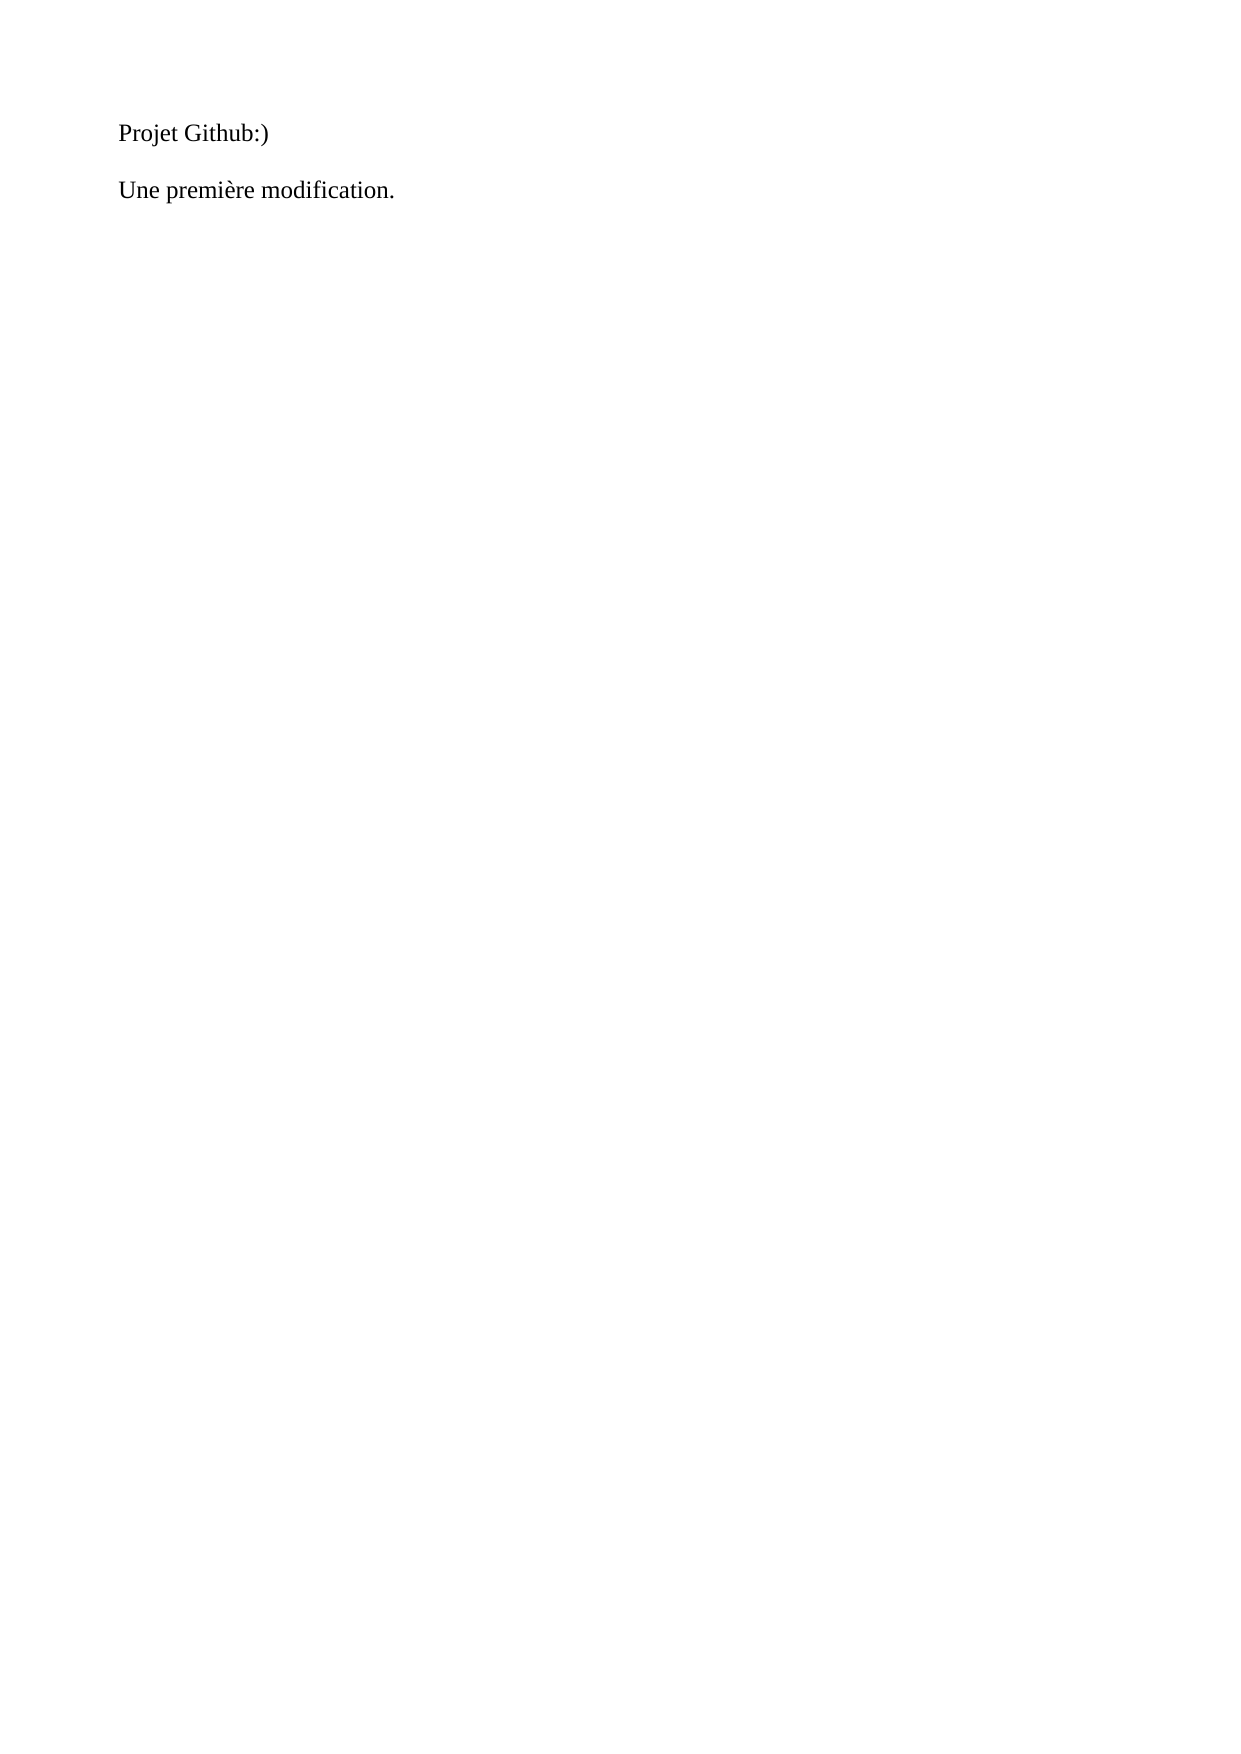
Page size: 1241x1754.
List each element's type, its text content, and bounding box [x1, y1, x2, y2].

text Une première modification. [118, 176, 1122, 204]
text Projet Github:) [118, 118, 1122, 147]
